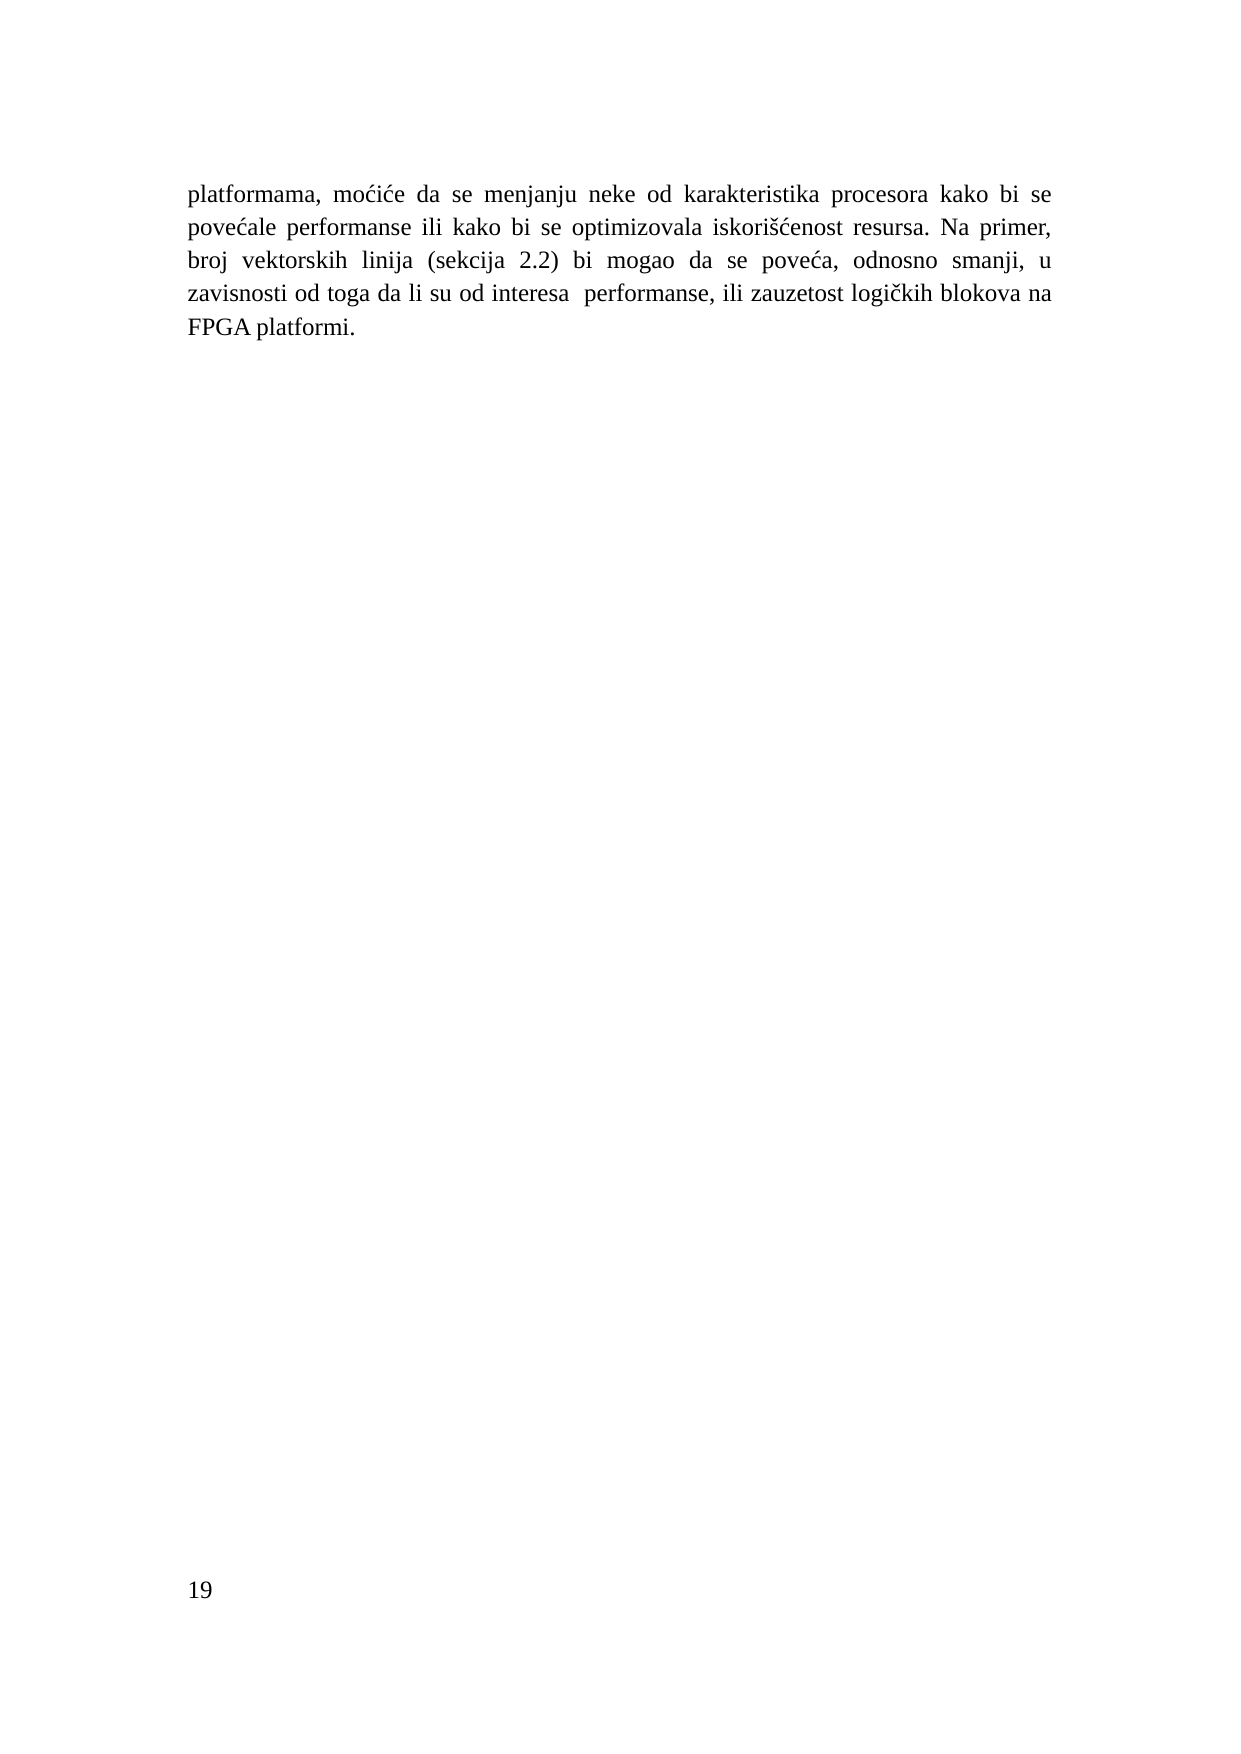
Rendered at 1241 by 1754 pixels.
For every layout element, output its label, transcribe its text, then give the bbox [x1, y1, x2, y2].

text platformama, moćiće da se menjanju neke od karakteristika procesora kako bi se povećale performanse ili kako bi se optimizovala iskorišćenost resursa. Na primer, broj vektorskih linija (sekcija 2.2) bi mogao da se poveća, odnosno smanji, u zavisnosti od toga da li su od interesa performanse, ili zauzetost logičkih blokova na FPGA platformi. [187, 179, 1053, 340]
